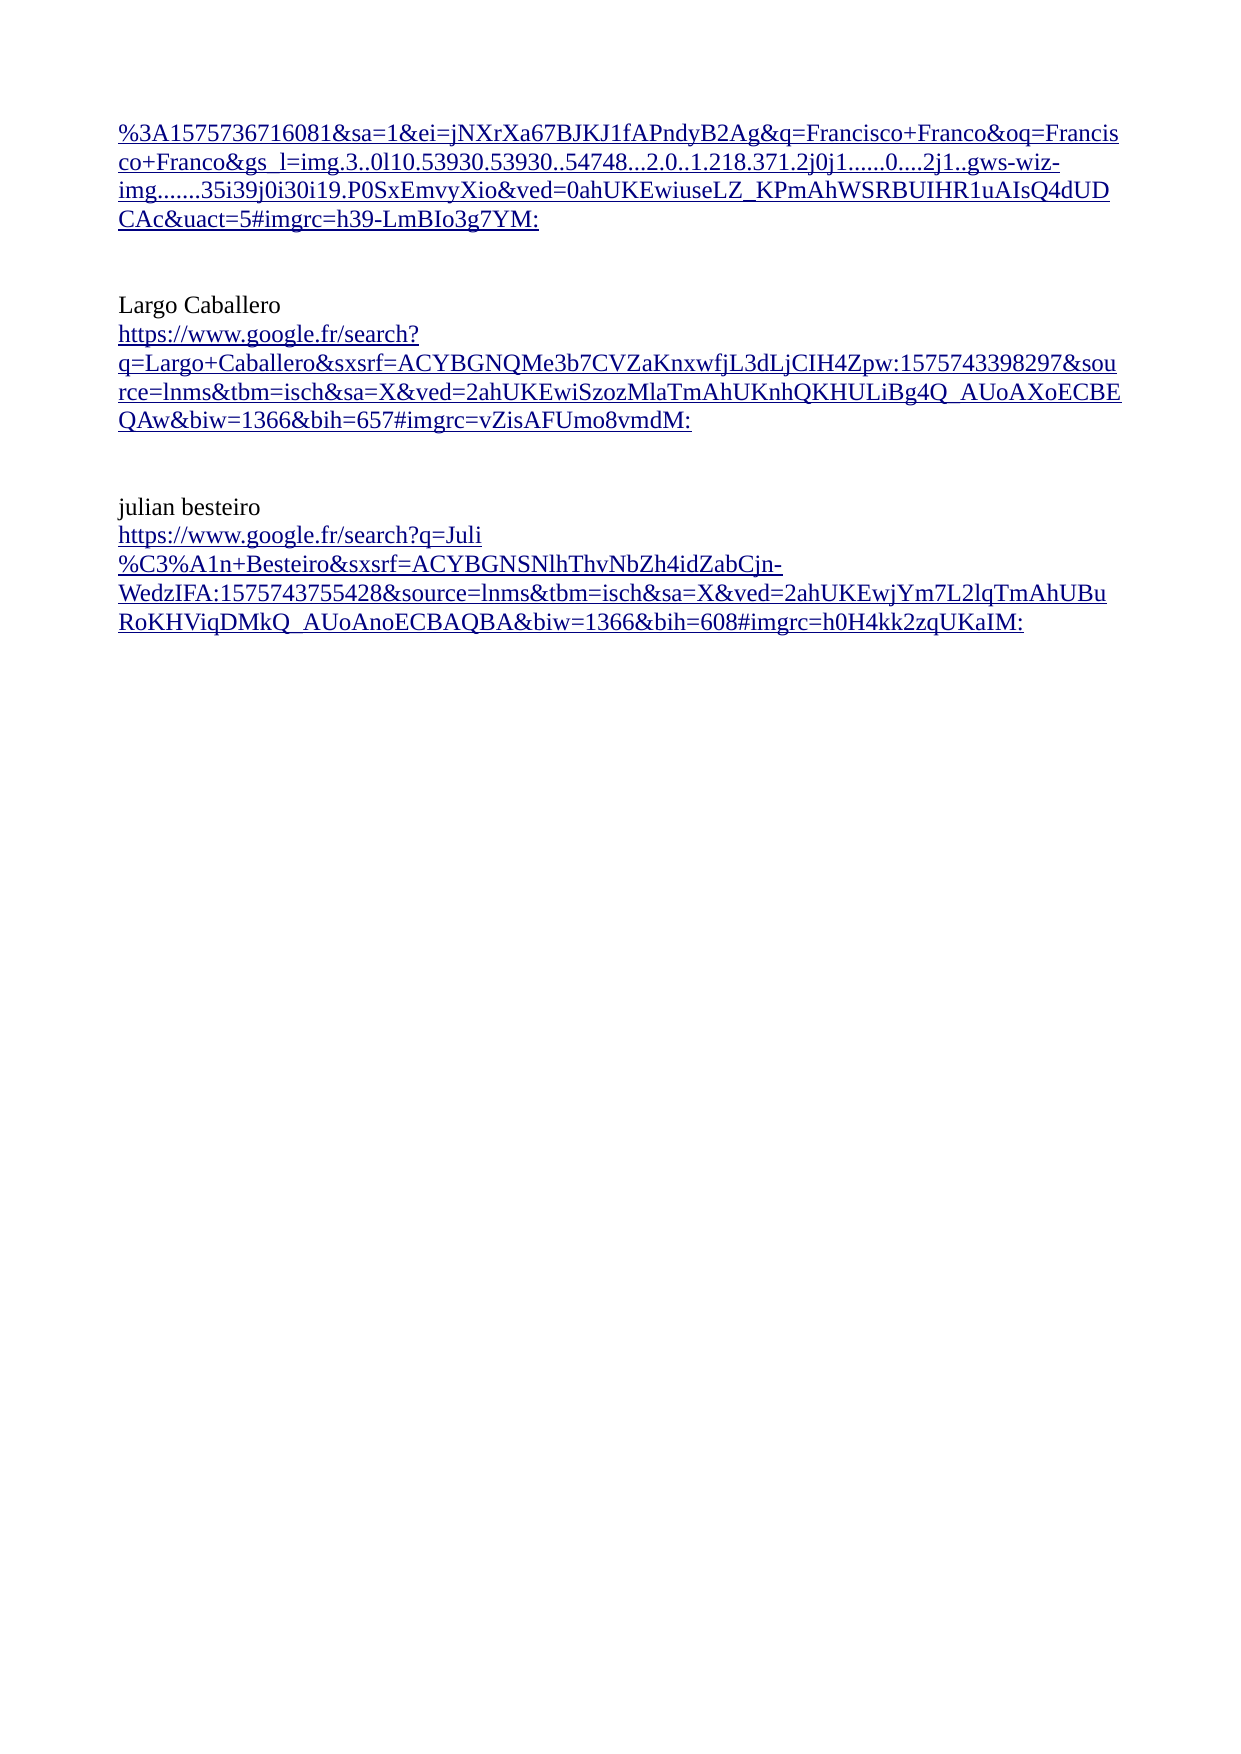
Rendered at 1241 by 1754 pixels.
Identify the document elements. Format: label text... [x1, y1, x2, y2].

text julian besteiro [118, 492, 1122, 521]
text Largo Caballero [118, 291, 1122, 319]
text https://www.google.fr/search?q=Juli%C3%A1n+Besteiro&sxsrf=ACYBGNSNlhThvNbZh4idZabCjn-WedzIFA:1575743755428&source=lnms&tbm=isch&sa=X&ved=2ahUKEwjYm7L2lqTmAhUBuRoKHViqDMkQ_AUoAnoECBAQBA&biw=1366&bih=608#imgrc=h0H4kk2zqUKaIM: [118, 521, 1122, 636]
text %3A1575736716081&sa=1&ei=jNXrXa67BJKJ1fAPndyB2Ag&q=Francisco+Franco&oq=Francisco+Franco&gs_l=img.3..0l10.53930.53930..54748...2.0..1.218.371.2j0j1......0....2j1..gws-wiz-img.......35i39j0i30i19.P0SxEmvyXio&ved=0ahUKEwiuseLZ_KPmAhWSRBUIHR1uAIsQ4dUDCAc&uact=5#imgrc=h39-LmBIo3g7YM: [118, 118, 1122, 233]
text QAw&biw=1366&bih=657#imgrc=vZisAFUmo8vmdM: [118, 403, 1122, 434]
text https://www.google.fr/search?q=Largo+Caballero&sxsrf=ACYBGNQMe3b7CVZaKnxwfjL3dLjCIH4Zpw:1575743398297&source=lnms&tbm=isch&sa=X&ved=2ahUKEwiSzozMlaTmAhUKnhQKHULiBg4Q_AUoAXoECBE [118, 319, 1122, 402]
